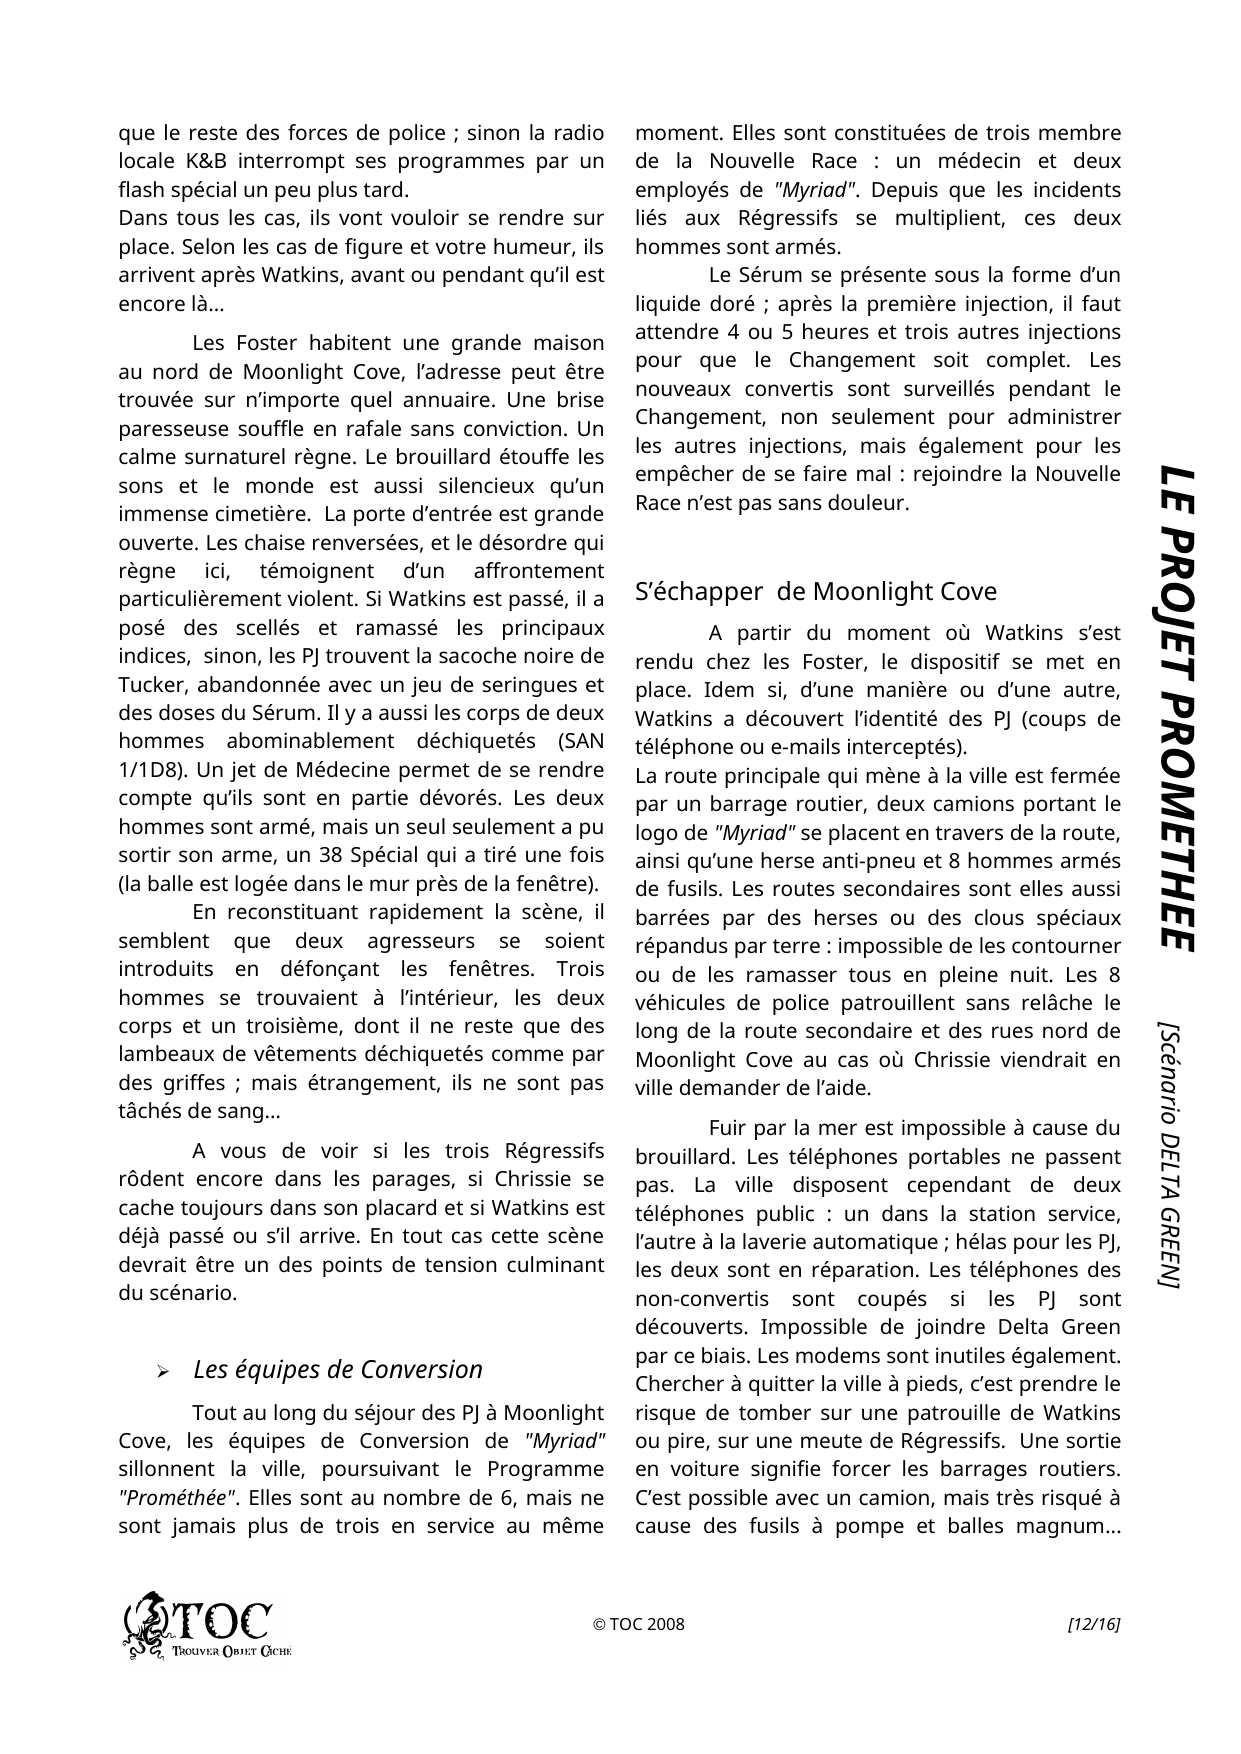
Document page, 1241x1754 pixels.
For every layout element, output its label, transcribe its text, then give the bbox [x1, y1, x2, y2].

text Les Foster habitent une grande maison au nord de Moonlight Cove, l’adresse peut être trouvée sur n’importe quel annuaire. Une brise paresseuse souffle en rafale sans conviction. Un calme surnaturel règne. Le brouillard étouffe les sons et le monde est aussi silencieux qu’un immense cimetière. La porte d’entrée est grande ouverte. Les chaise renversées, et le désordre qui règne ici, témoignent d’un affrontement particulièrement violent. Si Watkins est passé, il a posé des scellés et ramassé les principaux indices, sinon, les PJ trouvent la sacoche noire de Tucker, abandonnée avec un jeu de seringues et des doses du Sérum. Il y a aussi les corps de deux hommes abominablement déchiquetés (SAN 1/1D8). Un jet de Médecine permet de se rendre compte qu’ils sont en partie dévorés. Les deux hommes sont armé, mais un seul seulement a pu sortir son arme, un 38 Spécial qui a tiré une fois (la balle est logée dans le mur près de la fenêtre). [118, 328, 605, 897]
list Les équipes de Conversion [156, 1352, 605, 1386]
text A vous de voir si les trois Régressifs rôdent encore dans les parages, si Chrissie se cache toujours dans son placard et si Watkins est déjà passé ou s’il arrive. En tout cas cette scène devrait être un des points de tension culminant du scénario. [118, 1136, 605, 1307]
text Fuir par la mer est impossible à cause du brouillard. Les téléphones portables ne passent pas. La ville disposent cependant de deux téléphones public : un dans la station service, l’autre à la laverie automatique ; hélas pour les PJ, les deux sont en réparation. Les téléphones des non-convertis sont coupés si les PJ sont découverts. Impossible de joindre Delta Green par ce biais. Les modems sont inutiles également. Chercher à quitter la ville à pieds, c’est prendre le risque de tomber sur une patrouille de Watkins ou pire, sur une meute de Régressifs. Une sortie en voiture signifie forcer les barrages routiers. C’est possible avec un camion, mais très risqué à cause des fusils à pompe et balles magnum... [635, 1113, 1122, 1540]
text moment. Elles sont constituées de trois membre de la Nouvelle Race : un médecin et deux employés de "Myriad". Depuis que les incidents liés aux Régressifs se multiplient, ces deux hommes sont armés. [635, 118, 1122, 260]
text que le reste des forces de police ; sinon la radio locale K&B interrompt ses programmes par un flash spécial un peu plus tard. [118, 118, 605, 203]
text En reconstituant rapidement la scène, il semblent que deux agresseurs se soient introduits en défonçant les fenêtres. Trois hommes se trouvaient à l’intérieur, les deux corps et un troisième, dont il ne reste que des lambeaux de vêtements déchiquetés comme par des griffes ; mais étrangement, ils ne sont pas tâchés de sang… [118, 897, 605, 1125]
text La route principale qui mène à la ville est fermée par un barrage routier, deux camions portant le logo de "Myriad" se placent en travers de la route, ainsi qu’une herse anti-pneu et 8 hommes armés de fusils. Les routes secondaires sont elles aussi barrées par des herses ou des clous spéciaux répandus par terre : impossible de les contourner ou de les ramasser tous en pleine nuit. Les 8 véhicules de police patrouillent sans relâche le long de la route secondaire et des rues nord de Moonlight Cove au cas où Chrissie viendrait en ville demander de l’aide. [635, 761, 1122, 1102]
text A partir du moment où Watkins s’est rendu chez les Foster, le dispositif se met en place. Idem si, d’une manière ou d’une autre, Watkins a découvert l’identité des PJ (coups de téléphone ou e-mails interceptés). [635, 618, 1122, 761]
text Tout au long du séjour des PJ à Moonlight Cove, les équipes de Conversion de "Myriad" sillonnent la ville, poursuivant le Programme "Prométhée". Elles sont au nombre de 6, mais ne sont jamais plus de trois en service au même [118, 1398, 605, 1540]
picture [122, 1591, 292, 1669]
text Dans tous les cas, ils vont vouloir se rendre sur place. Selon les cas de figure et votre humeur, ils arrivent après Watkins, avant ou pendant qu’il est encore là… [118, 203, 605, 317]
text S’échapper de Moonlight Cove [635, 573, 1122, 607]
text Le Sérum se présente sous la forme d’un liquide doré ; après la première injection, il faut attendre 4 ou 5 heures et trois autres injections pour que le Changement soit complet. Les nouveaux convertis sont surveillés pendant le Changement, non seulement pour administrer les autres injections, mais également pour les empêcher de se faire mal : rejoindre la Nouvelle Race n’est pas sans douleur. [635, 260, 1122, 516]
